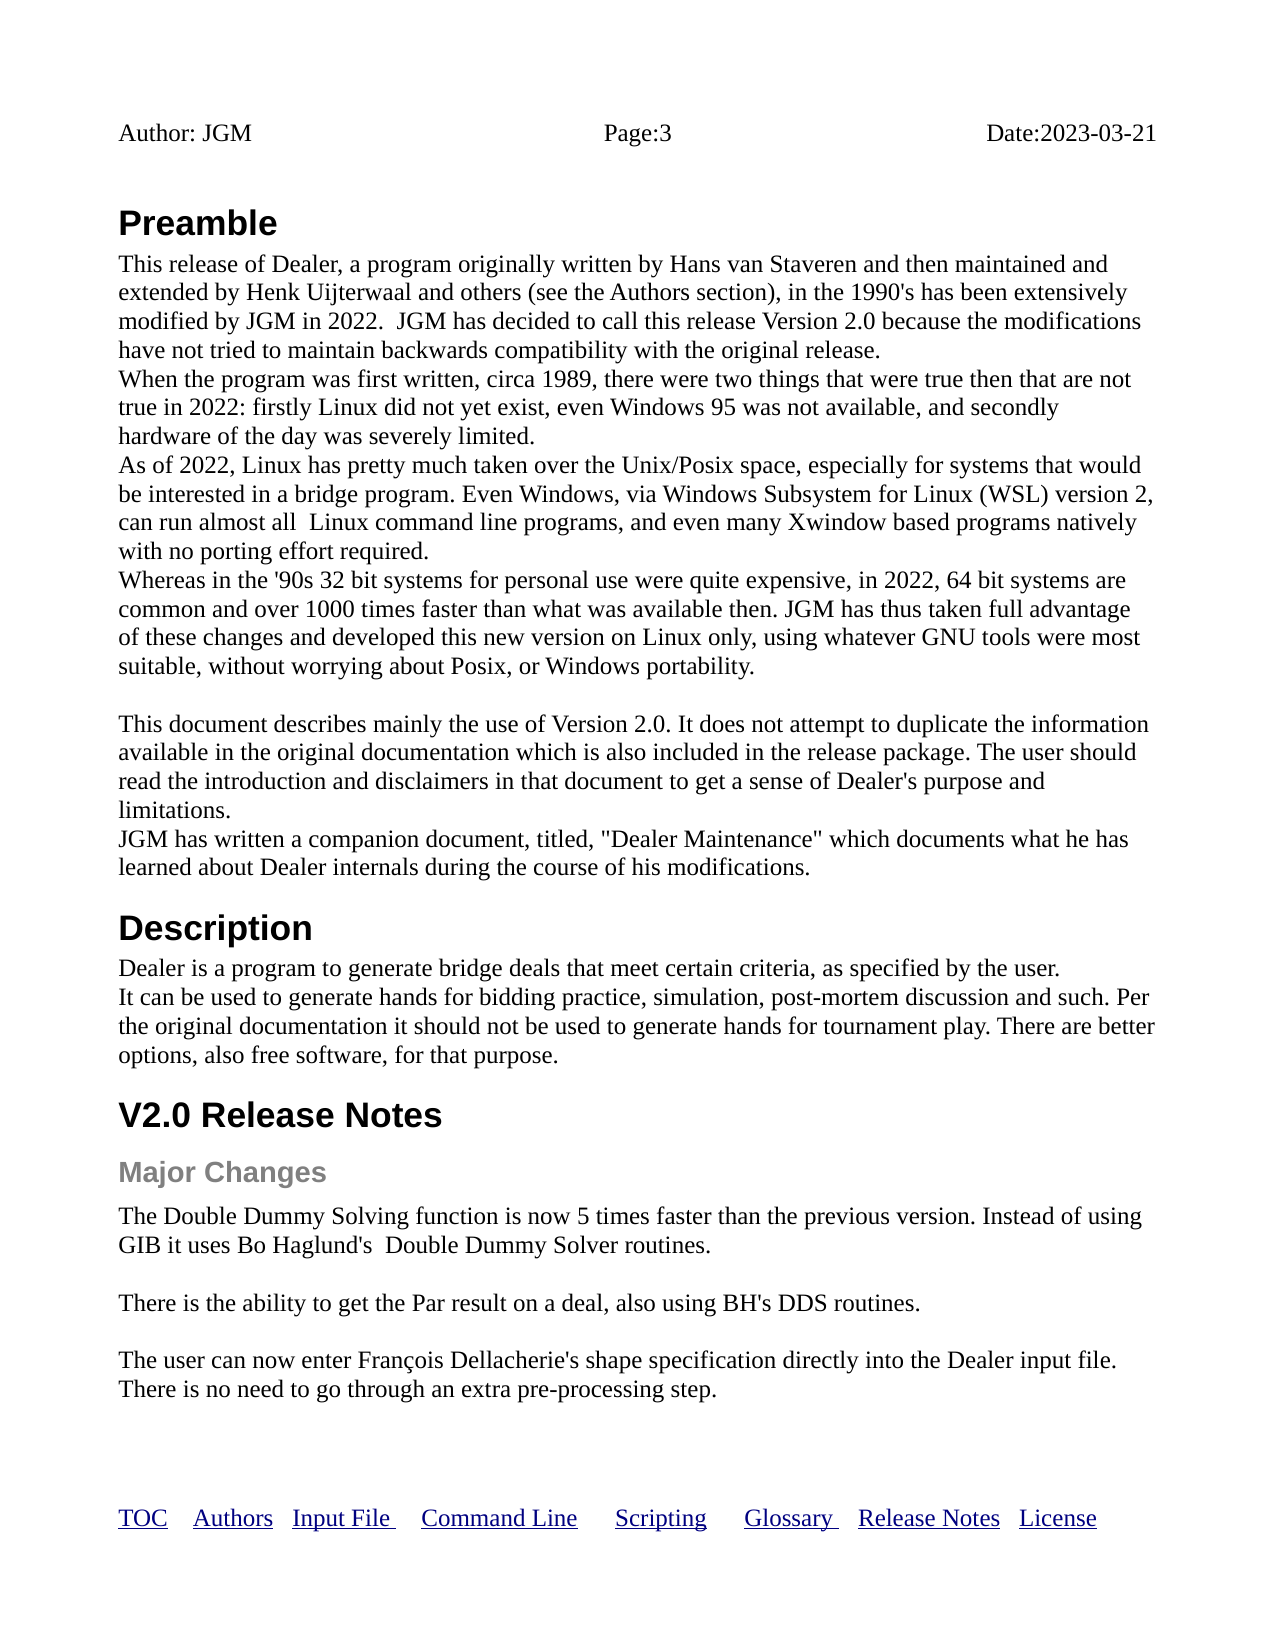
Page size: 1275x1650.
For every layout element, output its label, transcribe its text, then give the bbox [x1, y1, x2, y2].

text It can be used to generate hands for bidding practice, simulation, post-mortem discussion and such. Per the original documentation it should not be used to generate hands for tournament play. There are better options, also free software, for that purpose. [118, 982, 1157, 1068]
text JGM has written a companion document, titled, "Dealer Maintenance" which documents what he has learned about Dealer internals during the course of his modifications. [118, 824, 1157, 881]
subtitle Major Changes [118, 1155, 1157, 1189]
text There is the ability to get the Par result on a deal, also using BH's DDS routines. [118, 1288, 1157, 1316]
subtitle Description [118, 907, 1157, 947]
text This release of Dealer, a program originally written by Hans van Staveren and then maintained and extended by Henk Uijterwaal and others (see the Authors section), in the 1990's has been extensively modified by JGM in 2022. JGM has decided to call this release Version 2.0 because the modifications have not tried to maintain backwards compatibility with the original release. [118, 249, 1157, 364]
text The Double Dummy Solving function is now 5 times faster than the previous version. Instead of using GIB it uses Bo Haglund's Double Dummy Solver routines. [118, 1201, 1157, 1259]
text The user can now enter François Dellacherie's shape specification directly into the Dealer input file. There is no need to go through an extra pre-processing step. [118, 1345, 1157, 1403]
text This document describes mainly the use of Version 2.0. It does not attempt to duplicate the information available in the original documentation which is also included in the release package. The user should read the introduction and disclaimers in that document to get a sense of Dealer's purpose and limitations. [118, 709, 1157, 824]
subtitle Preamble [118, 202, 1157, 243]
text Dealer is a program to generate bridge deals that meet certain criteria, as specified by the user. [118, 953, 1157, 982]
text When the program was first written, circa 1989, there were two things that were true then that are not true in 2022: firstly Linux did not yet exist, even Windows 95 was not available, and secondly hardware of the day was severely limited. As of 2022, Linux has pretty much taken over the Unix/Posix space, especially for systems that would be interested in a bridge program. Even Windows, via Windows Subsystem for Linux (WSL) version 2, can run almost all Linux command line programs, and even many Xwindow based programs natively with no porting effort required. Whereas in the '90s 32 bit systems for personal use were quite expensive, in 2022, 64 bit systems are common and over 1000 times faster than what was available then. JGM has thus taken full advantage of these changes and developed this new version on Linux only, using whatever GNU tools were most suitable, without worrying about Posix, or Windows portability. [118, 364, 1157, 680]
subtitle V2.0 Release Notes [118, 1094, 1157, 1135]
